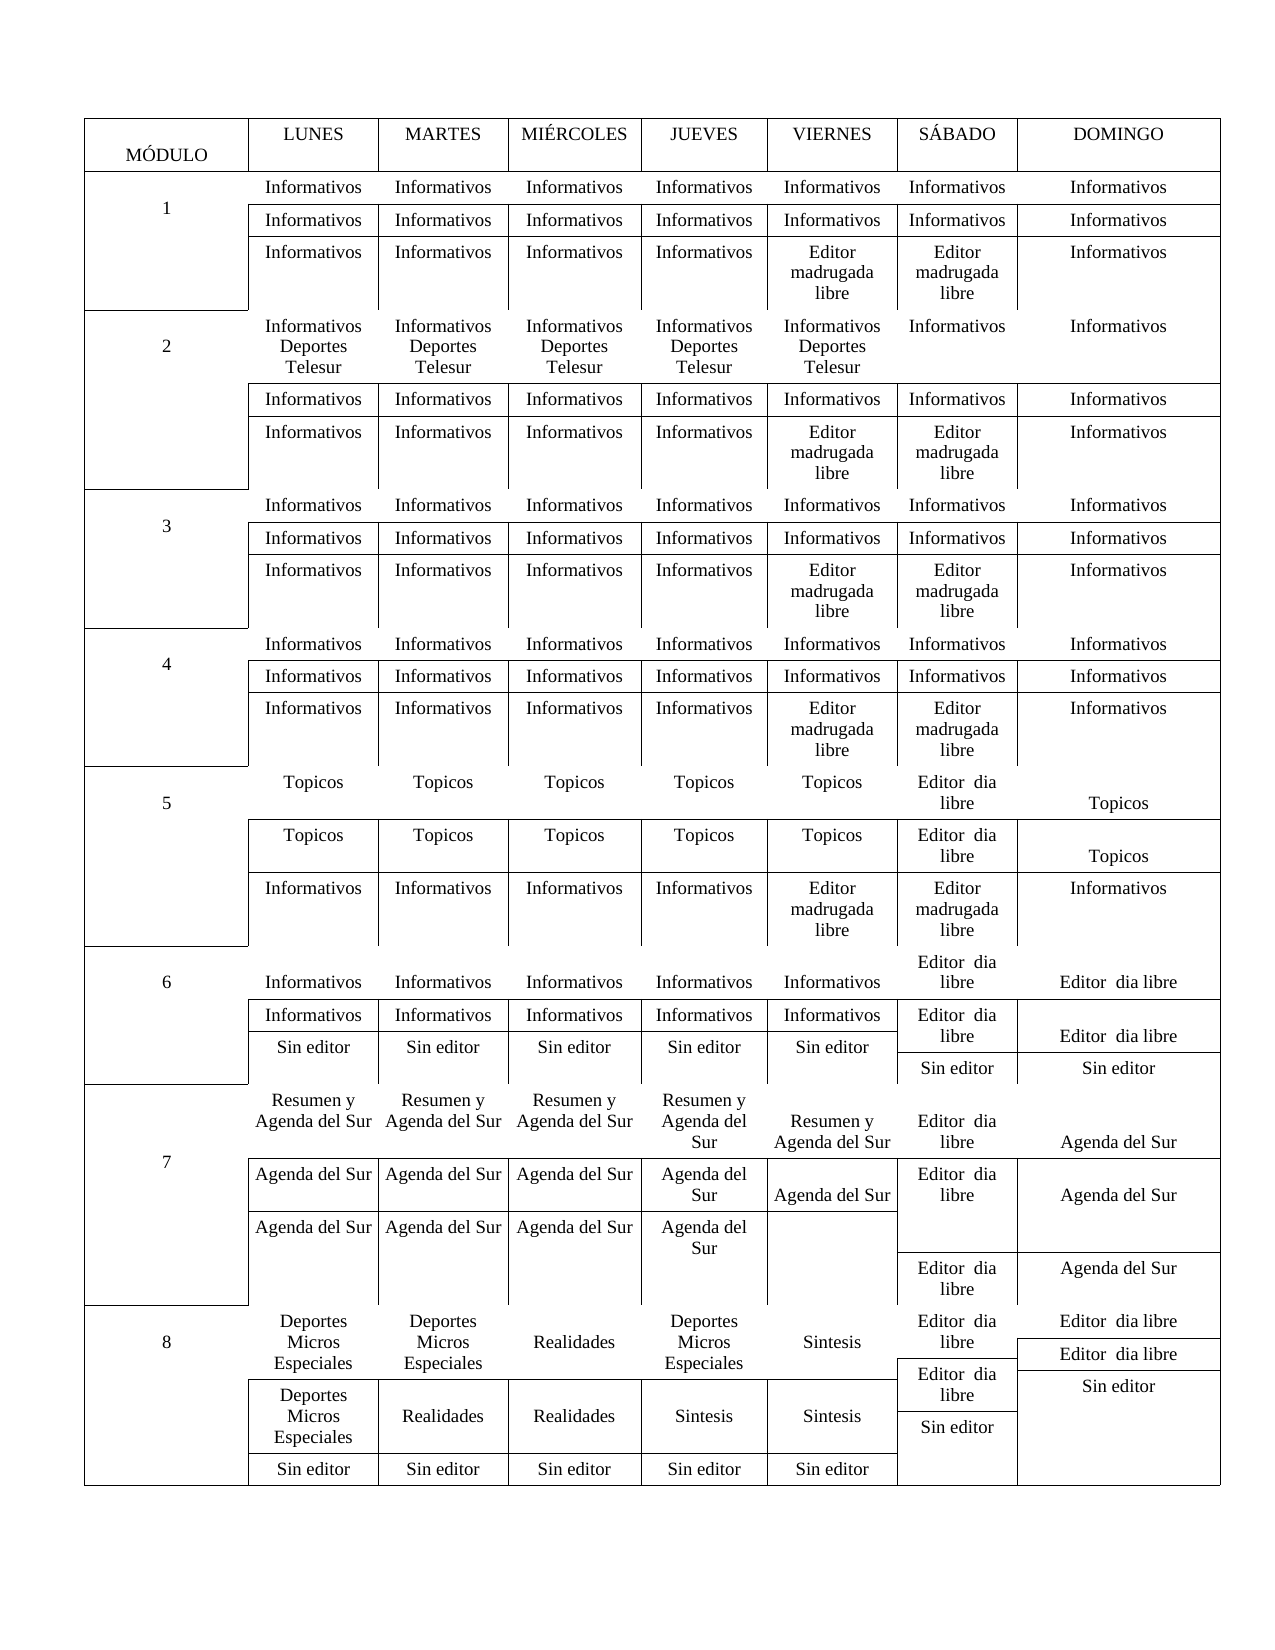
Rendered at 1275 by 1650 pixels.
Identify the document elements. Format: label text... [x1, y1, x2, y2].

table_header Editor dia libre [897, 946, 1017, 999]
table_cell Editor dia libre [898, 1159, 1017, 1252]
table_header Informativos [767, 946, 897, 999]
table_header Resumen y Agenda del Sur [378, 1084, 508, 1158]
table_header Resumen y Agenda del Sur [767, 1084, 897, 1158]
table_header Topicos [641, 766, 767, 819]
table_header Informativos Deportes Telesur [249, 310, 378, 383]
table_header Informativos Deportes Telesur [508, 310, 641, 383]
table_cell Informativos [379, 1000, 508, 1031]
table_cell Editor dia libre [1018, 1000, 1220, 1052]
table_cell Informativos [379, 693, 508, 766]
table_header Informativos [249, 489, 378, 522]
table_cell Informativos [249, 523, 378, 554]
table_cell Topicos [1018, 820, 1220, 872]
table_cell Editor madrugada libre [898, 417, 1017, 489]
table_header Editor dia libre [1017, 1305, 1220, 1338]
table_header Resumen y Agenda del Sur [508, 1084, 641, 1158]
table_header Informativos [508, 489, 641, 522]
table_cell Informativos [898, 523, 1017, 554]
table_header Informativos [378, 489, 508, 522]
table_cell Editor dia libre [898, 1000, 1017, 1052]
table_header Informativos [249, 946, 378, 999]
table_cell Editor dia libre [898, 1359, 1017, 1411]
table_cell Sin editor [1018, 1053, 1220, 1084]
table_cell Informativos [379, 555, 508, 628]
table_cell Sin editor [379, 1032, 508, 1084]
table_header Informativos [508, 946, 641, 999]
table_cell Sin editor [509, 1454, 641, 1485]
table_cell Editor madrugada libre [898, 555, 1017, 628]
table_header Resumen y Agenda del Sur [249, 1084, 378, 1158]
table_header Deportes Micros Especiales [378, 1305, 508, 1379]
table_header LUNES [249, 119, 378, 171]
table_cell Informativos [509, 417, 641, 489]
table_header Informativos [508, 172, 641, 203]
table_header DOMINGO [1018, 119, 1220, 171]
table_cell Informativos [1018, 555, 1220, 628]
table_header Informativos [641, 172, 767, 203]
table_cell Sin editor [1018, 1371, 1220, 1485]
table_cell Informativos [1018, 384, 1220, 416]
table_header Informativos Deportes Telesur [378, 310, 508, 383]
table_cell Sin editor [642, 1032, 767, 1084]
table_cell Editor madrugada libre [898, 237, 1017, 309]
table_header Realidades [508, 1305, 641, 1379]
table_cell Informativos [642, 237, 767, 309]
table_cell Informativos [642, 873, 767, 946]
table_cell Informativos [379, 523, 508, 554]
table_cell Sin editor [249, 1454, 378, 1485]
table_cell Editor dia libre [898, 820, 1017, 872]
table_header Informativos [641, 628, 767, 660]
table_cell Editor madrugada libre [768, 693, 897, 766]
table_header Topicos [508, 766, 641, 819]
table_cell Editor madrugada libre [898, 873, 1017, 946]
table_cell Informativos [1018, 661, 1220, 692]
table_header Topicos [1017, 766, 1220, 819]
table_header Informativos [897, 628, 1017, 660]
table_header Informativos [767, 172, 897, 203]
table_cell Informativos [1018, 237, 1220, 309]
table_cell Agenda del Sur [509, 1159, 641, 1211]
table_cell Topicos [249, 820, 378, 872]
table_cell Agenda del Sur [509, 1212, 641, 1305]
table_cell Informativos [642, 1000, 767, 1031]
table_cell Informativos [898, 384, 1017, 416]
table_cell 6 [85, 947, 248, 1084]
table_cell Topicos [768, 820, 897, 872]
table_cell Informativos [249, 693, 378, 766]
table_cell Informativos [249, 873, 378, 946]
table_cell Editor madrugada libre [768, 555, 897, 628]
table_cell Topicos [642, 820, 767, 872]
table_header MIÉRCOLES [509, 119, 641, 171]
table_cell Sin editor [642, 1454, 767, 1485]
table_cell Informativos [509, 693, 641, 766]
table_header Informativos [378, 172, 508, 203]
table_cell Sin editor [249, 1032, 378, 1084]
table_cell Informativos [509, 384, 641, 416]
table_cell Editor dia libre [898, 1253, 1017, 1305]
table_header Informativos [767, 489, 897, 522]
table_header Topicos [378, 766, 508, 819]
table_header Agenda del Sur [1017, 1084, 1220, 1158]
table_header Informativos [249, 628, 378, 660]
table_cell Editor dia libre [1018, 1339, 1220, 1370]
table_cell Informativos [642, 661, 767, 692]
table_cell Informativos [249, 1000, 378, 1031]
table_cell 4 [85, 629, 248, 766]
table_header Resumen y Agenda del Sur [641, 1084, 767, 1158]
table_cell Informativos [509, 1000, 641, 1031]
table_cell Sin editor [768, 1032, 897, 1084]
table_cell Informativos [509, 873, 641, 946]
table_cell Informativos [379, 384, 508, 416]
table_cell Informativos [379, 873, 508, 946]
table_cell 3 [85, 490, 248, 628]
table_cell Informativos [249, 384, 378, 416]
table_cell Informativos [642, 555, 767, 628]
table_cell 2 [85, 311, 248, 489]
table_header Editor dia libre [897, 766, 1017, 819]
table_header Informativos [767, 628, 897, 660]
table_cell 1 [85, 172, 248, 309]
table_cell Informativos [768, 661, 897, 692]
table_header Informativos [897, 310, 1017, 383]
table_cell 5 [85, 767, 248, 946]
table_header Informativos Deportes Telesur [767, 310, 897, 383]
table_cell Informativos [509, 205, 641, 236]
table_header Deportes Micros Especiales [249, 1305, 378, 1379]
table_header Topicos [249, 766, 378, 819]
table_header Editor dia libre [897, 1305, 1017, 1358]
table_cell 8 [85, 1306, 248, 1485]
table_header Informativos [641, 946, 767, 999]
table_header Informativos [1017, 172, 1220, 203]
table_cell Informativos [768, 205, 897, 236]
table_cell Sintesis [642, 1380, 767, 1453]
table_cell Informativos [379, 205, 508, 236]
table_cell Editor madrugada libre [768, 873, 897, 946]
table_header Informativos [508, 628, 641, 660]
table_cell Informativos [642, 205, 767, 236]
table_cell Informativos [249, 237, 378, 309]
table_header MÓDULO [85, 119, 248, 171]
table_header Deportes Micros Especiales [641, 1305, 767, 1379]
table_header Informativos [249, 172, 378, 203]
table_cell Informativos [642, 523, 767, 554]
table_header Sintesis [767, 1305, 897, 1379]
table_header JUEVES [642, 119, 767, 171]
table_cell Informativos [379, 417, 508, 489]
table_cell Editor madrugada libre [898, 693, 1017, 766]
table_cell Informativos [898, 205, 1017, 236]
table_header VIERNES [768, 119, 897, 171]
table_cell Agenda del Sur [1018, 1159, 1220, 1252]
table_header Editor dia libre [1017, 946, 1220, 999]
table_cell Sin editor [509, 1032, 641, 1084]
table_cell Informativos [1018, 873, 1220, 946]
table_cell Informativos [509, 555, 641, 628]
table_header Informativos [897, 489, 1017, 522]
table_cell Sin editor [898, 1412, 1017, 1485]
table_cell Topicos [509, 820, 641, 872]
table_cell Informativos [249, 555, 378, 628]
table_cell Agenda del Sur [642, 1159, 767, 1211]
table_cell Realidades [509, 1380, 641, 1453]
table_header Informativos [1017, 489, 1220, 522]
table_cell Agenda del Sur [379, 1212, 508, 1305]
table_cell Informativos [1018, 205, 1220, 236]
table_cell Informativos [249, 205, 378, 236]
table_header Informativos [1017, 310, 1220, 383]
table_header Informativos Deportes Telesur [641, 310, 767, 383]
table_cell Informativos [509, 237, 641, 309]
table_cell Agenda del Sur [768, 1159, 897, 1211]
table_cell Agenda del Sur [642, 1212, 767, 1305]
table_header Informativos [1017, 628, 1220, 660]
table_cell Informativos [642, 384, 767, 416]
table_cell Informativos [898, 661, 1017, 692]
table_cell Sintesis [768, 1380, 897, 1453]
table_header SÁBADO [898, 119, 1017, 171]
table_cell [768, 1212, 897, 1305]
table_header Editor dia libre [897, 1084, 1017, 1158]
table_cell Agenda del Sur [249, 1159, 378, 1211]
table_cell Editor madrugada libre [768, 417, 897, 489]
table_cell Informativos [509, 523, 641, 554]
table_cell Informativos [1018, 417, 1220, 489]
table_cell Realidades [379, 1380, 508, 1453]
table_cell Informativos [509, 661, 641, 692]
table_cell Informativos [642, 693, 767, 766]
table_cell Deportes Micros Especiales [249, 1380, 378, 1453]
table_cell Sin editor [379, 1454, 508, 1485]
table_cell 7 [85, 1085, 248, 1305]
table_cell Sin editor [898, 1053, 1017, 1084]
table_header Informativos [378, 946, 508, 999]
table_cell Sin editor [768, 1454, 897, 1485]
table_cell Informativos [642, 417, 767, 489]
table_cell Informativos [768, 523, 897, 554]
table_cell Informativos [379, 661, 508, 692]
table_cell Topicos [379, 820, 508, 872]
table_header Informativos [897, 172, 1017, 203]
table_header MARTES [379, 119, 508, 171]
table_cell Agenda del Sur [1018, 1253, 1220, 1305]
table_cell Agenda del Sur [379, 1159, 508, 1211]
table_cell Informativos [1018, 693, 1220, 766]
table_cell Informativos [249, 661, 378, 692]
table_header Informativos [378, 628, 508, 660]
table_cell Informativos [249, 417, 378, 489]
table_header Informativos [641, 489, 767, 522]
table_cell Editor madrugada libre [768, 237, 897, 309]
table_cell Informativos [768, 384, 897, 416]
table_cell Informativos [768, 1000, 897, 1031]
table_cell Informativos [379, 237, 508, 309]
table_header Topicos [767, 766, 897, 819]
table_cell Informativos [1018, 523, 1220, 554]
table_cell Agenda del Sur [249, 1212, 378, 1305]
